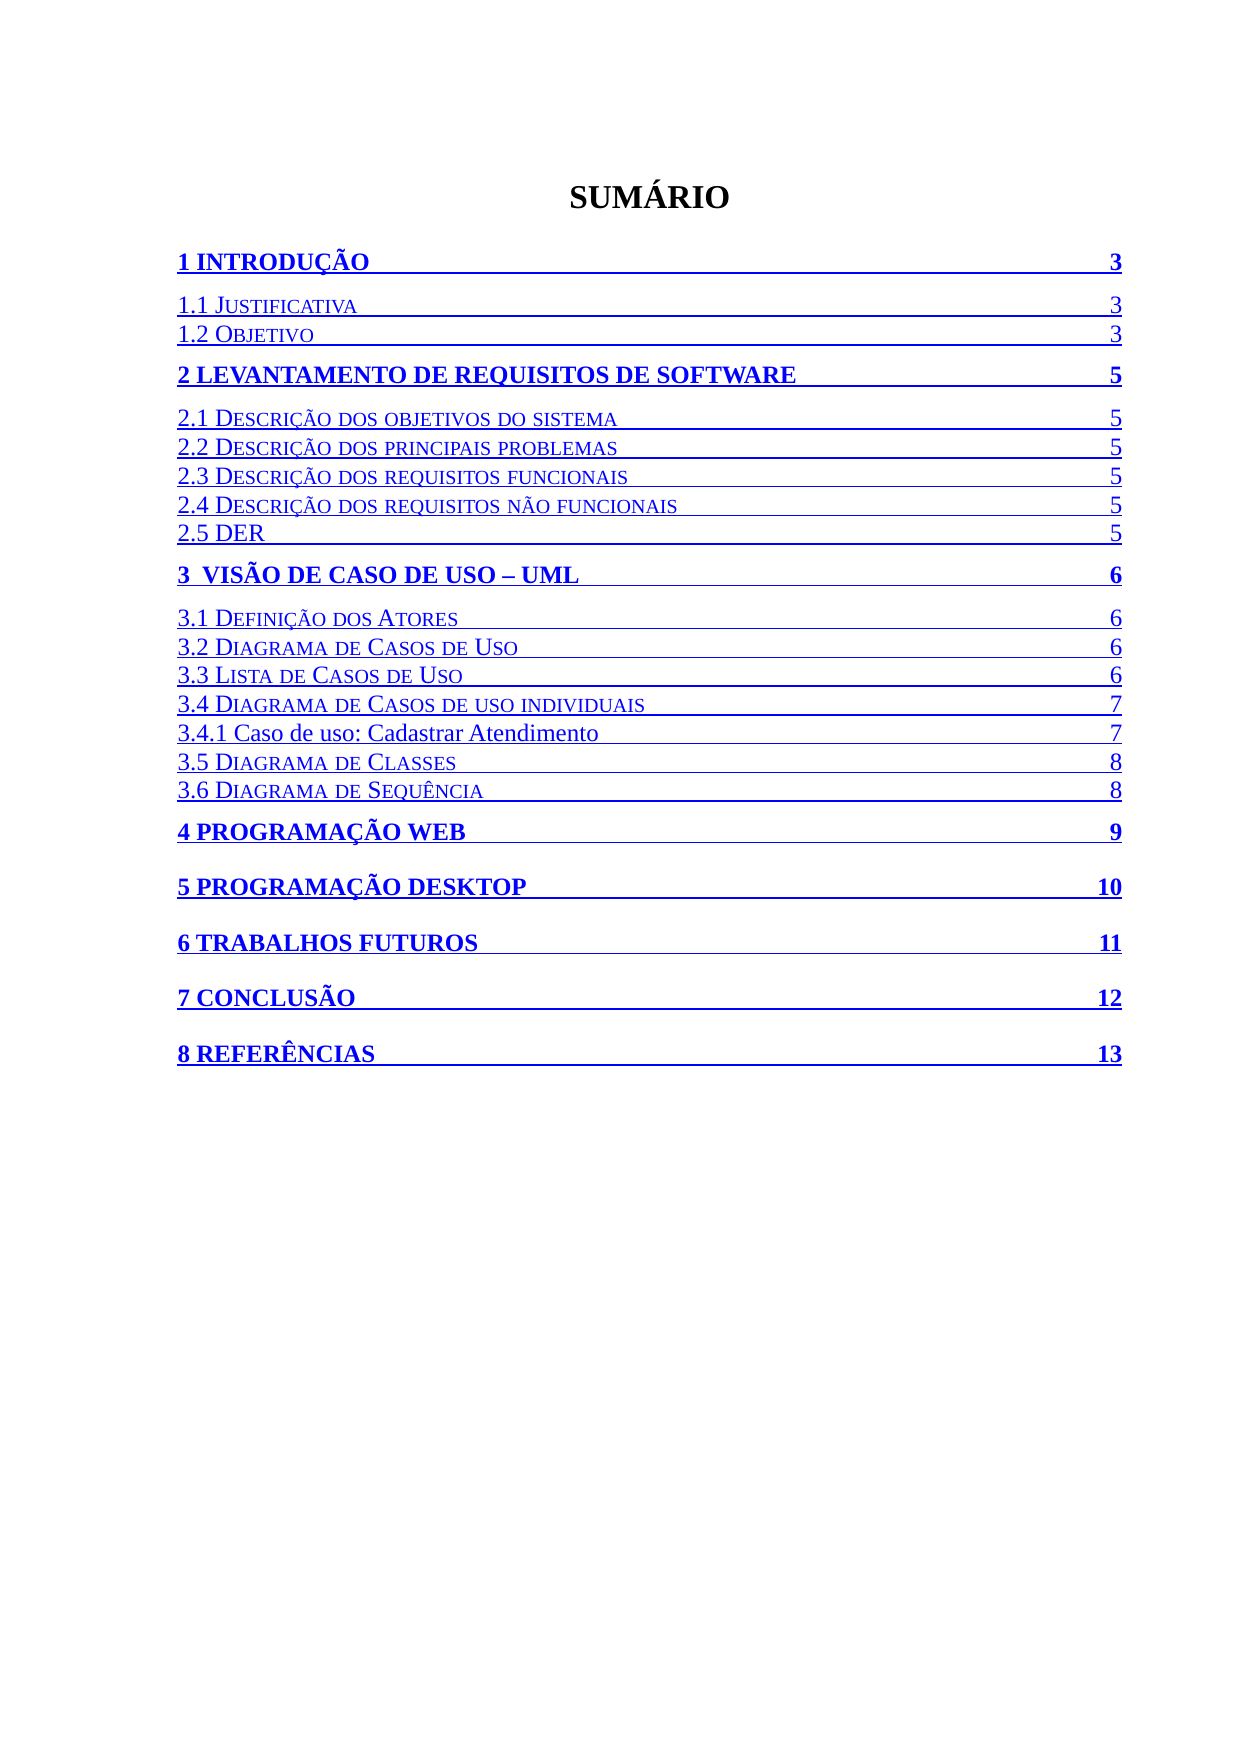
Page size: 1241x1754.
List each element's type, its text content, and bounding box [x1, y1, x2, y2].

text 8 REFERÊNCIAS 13 [177, 1039, 1122, 1064]
text 2.5 DER 5 [177, 518, 1122, 543]
text 3.4.1 Caso de uso: Cadastrar Atendimento 7 [177, 718, 1122, 743]
text 1.2 Objetivo 3 [177, 319, 1122, 344]
text 7 CONCLUSÃO 12 [177, 983, 1122, 1008]
text 6 TRABALHOS FUTUROS 11 [177, 928, 1122, 953]
text 3.2 Diagrama de Casos de Uso 6 [177, 632, 1122, 657]
text 3.3 Lista de Casos de Uso 6 [177, 660, 1122, 685]
text 2.2 Descrição dos principais problemas 5 [177, 432, 1122, 457]
text 3.4 Diagrama de Casos de uso individuais 7 [177, 689, 1122, 714]
subtitle SUMÁRIO [177, 177, 1122, 216]
text 1 INTRODUÇÃO 3 [177, 247, 1122, 272]
text 4 PROGRAMAÇÃO WEB 9 [177, 817, 1122, 842]
text 3 VISÃO DE CASO DE USO – UML 6 [177, 560, 1122, 585]
text 2 LEVANTAMENTO DE REQUISITOS DE SOFTWARE 5 [177, 360, 1122, 385]
text 5 PROGRAMAÇÃO DESKTOP 10 [177, 872, 1122, 897]
text 3.5 Diagrama de Classes 8 [177, 747, 1122, 772]
text 2.3 Descrição dos requisitos funcionais 5 [177, 461, 1122, 486]
text 3.6 Diagrama de Sequência 8 [177, 775, 1122, 800]
text 3.1 Definição dos Atores 6 [177, 603, 1122, 628]
text 2.1 Descrição dos objetivos do sistema 5 [177, 403, 1122, 428]
text 2.4 Descrição dos requisitos não funcionais 5 [177, 490, 1122, 515]
text 1.1 Justificativa 3 [177, 290, 1122, 315]
